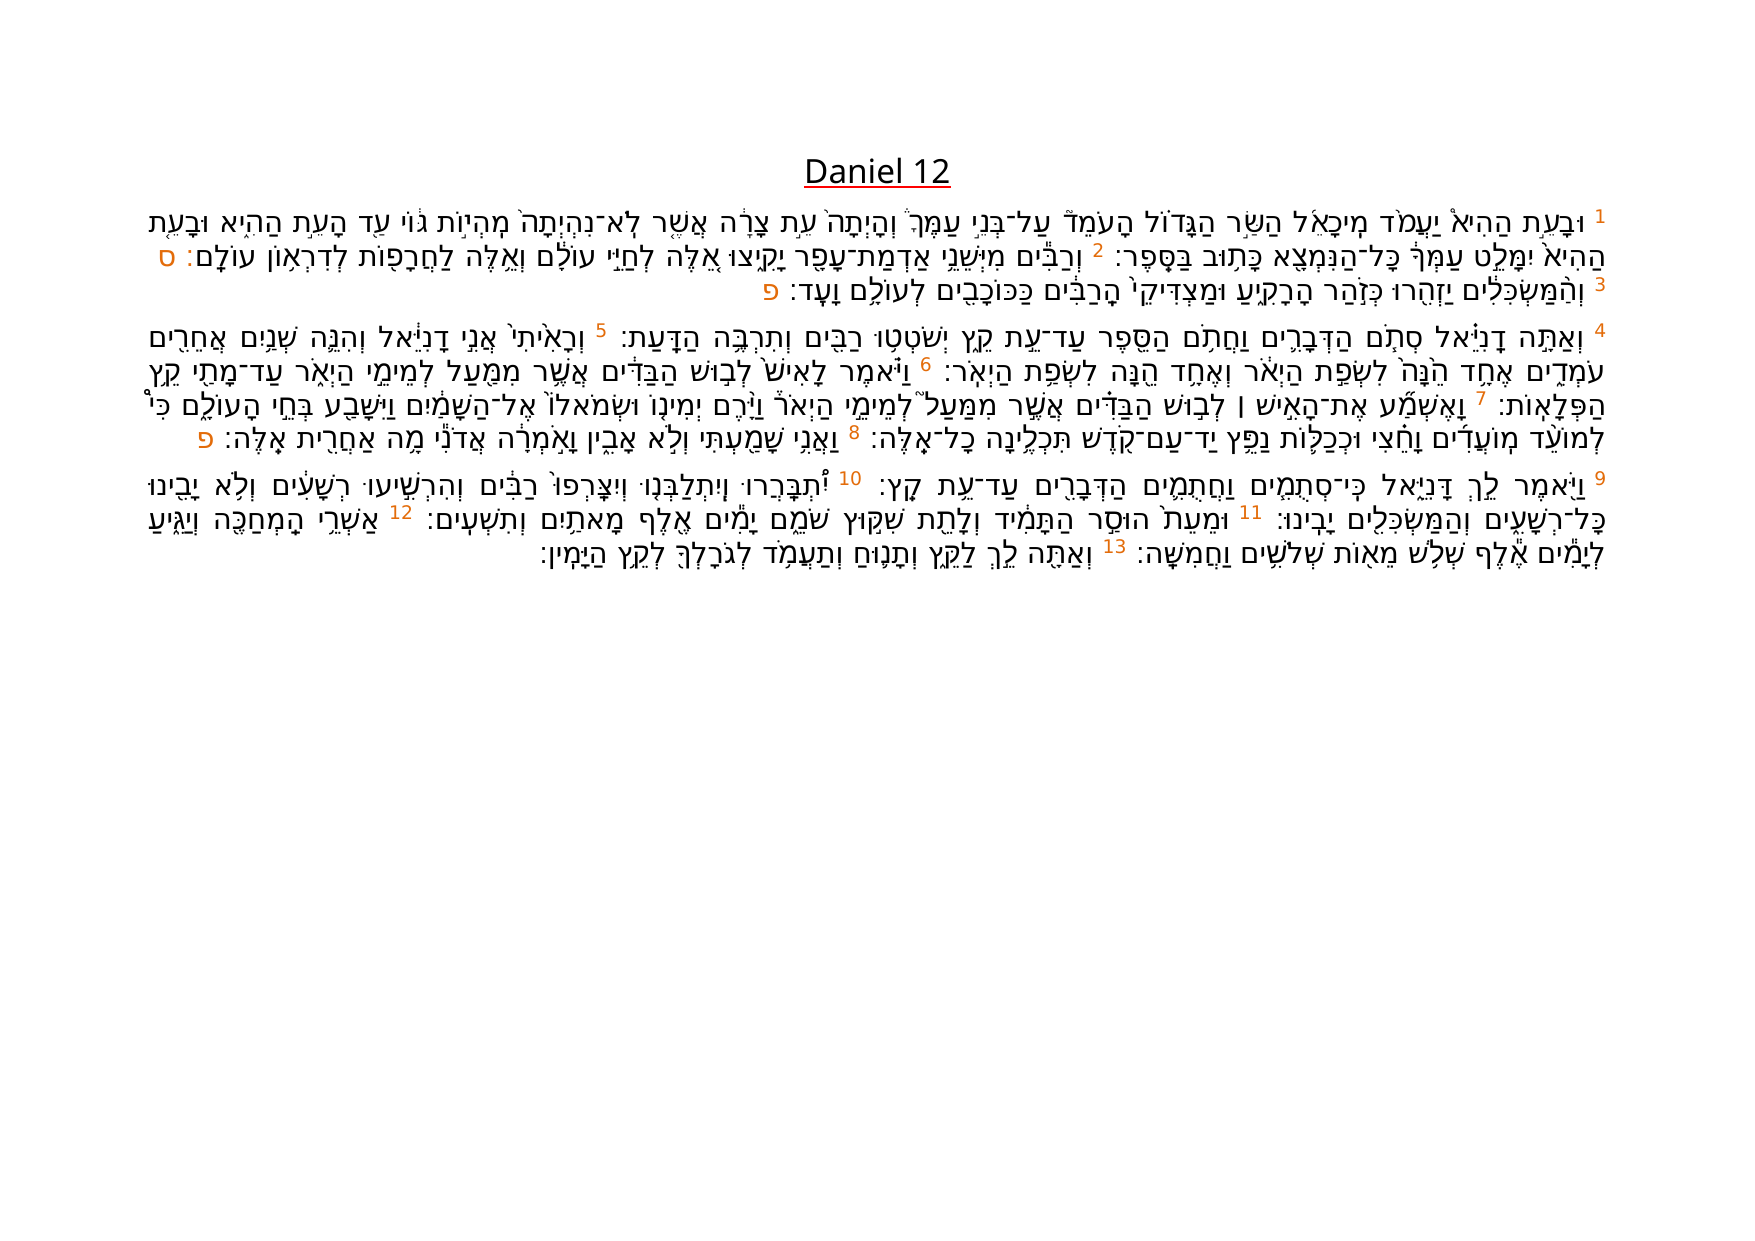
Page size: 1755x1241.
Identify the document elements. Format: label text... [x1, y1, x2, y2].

text 9 וַיֹּ֖אמֶר לֵ֣ךְ דָּנִיֵּ֑אל כִּֽי־סְתֻמִ֧ים וַחֲתֻמִ֛ים הַדְּבָרִ֖ים עַד־עֵ֥ת קֵֽץ׃ ‬‬10 יִ֠תְבָּֽרֲרוּ וְיִֽתְלַבְּנ֤וּ וְיִצָּֽרְפוּ֙ רַבִּ֔ים וְהִרְשִׁ֣יעוּ רְשָׁעִ֔ים וְלֹ֥א יָבִ֖ינוּ כָּל־רְשָׁעִ֑ים וְהַמַּשְׂכִּלִ֖ים יָבִֽינוּ׃ ‬‬11 וּמֵעֵת֙ הוּסַ֣ר הַתָּמִ֔יד וְלָתֵ֖ת שִׁקּ֣וּץ שֹׁמֵ֑ם יָמִ֕ים אֶ֖לֶף מָאתַ֥יִם וְתִשְׁעִֽים׃ ‬‬12 אַשְׁרֵ֥י הַֽמְחַכֶּ֖ה וְיַגִּ֑יעַ לְיָמִ֕ים אֶ֕לֶף שְׁלֹ֥שׁ מֵא֖וֹת שְׁלֹשִׁ֥ים וַחֲמִשָּֽׁה׃ ‬‬13 וְאַתָּ֖ה לֵ֣ךְ לַקֵּ֑ץ וְתָנ֛וּחַ וְתַעֲמֹ֥ד לְגֹרָלְךָ֖ לְקֵ֥ץ הַיָּמִֽין׃ ‬‬‬‬‬‬‬ [148, 468, 1606, 570]
text 4 וְאַתָּ֣ה דָֽנִיֵּ֗אל סְתֹ֧ם הַדְּבָרִ֛ים וַחֲתֹ֥ם הַסֵּ֖פֶר עַד־עֵ֣ת קֵ֑ץ יְשֹׁטְט֥וּ רַבִּ֖ים וְתִרְבֶּ֥ה הַדָּֽעַת׃ ‬‬5 וְרָאִ֙יתִי֙ אֲנִ֣י דָנִיֵּ֔אל וְהִנֵּ֛ה שְׁנַ֥יִם אֲחֵרִ֖ים עֹמְדִ֑ים אֶחָ֥ד הֵ֙נָּה֙ לִשְׂפַ֣ת הַיְאֹ֔ר וְאֶחָ֥ד הֵ֖נָּה לִשְׂפַ֥ת הַיְאֹֽר׃ ‬‬6 וַיֹּ֗אמֶר לָאִישׁ֙ לְב֣וּשׁ הַבַּדִּ֔ים אֲשֶׁ֥ר מִמַּ֖עַל לְמֵימֵ֣י הַיְאֹ֑ר עַד־מָתַ֖י קֵ֥ץ הַפְּלָאֽוֹת׃ ‬‬7 וָאֶשְׁמַ֞ע אֶת־הָאִ֣ישׁ ׀ לְב֣וּשׁ הַבַּדִּ֗ים אֲשֶׁ֣ר מִמַּעַל֮ לְמֵימֵ֣י הַיְאֹר֒ וַיָּ֨רֶם יְמִינ֤וֹ וּשְׂמֹאלוֹ֙ אֶל־הַשָּׁמַ֔יִם וַיִּשָּׁבַ֖ע בְּחֵ֣י הָעוֹלָ֑ם כִּי֩ לְמוֹעֵ֨ד מֽוֹעֲדִ֜ים וָחֵ֗צִי וּכְכַלּ֛וֹת נַפֵּ֥ץ יַד־עַם־קֹ֖דֶשׁ תִּכְלֶ֥ינָה כָל־אֵֽלֶּה׃ ‬‬8 וַאֲנִ֥י שָׁמַ֖עְתִּי וְלֹ֣א אָבִ֑ין וָאֹ֣מְרָ֔ה אֲדֹנִ֕י מָ֥ה אַחֲרִ֖ית אֵֽלֶּה׃ פ ‬‬‬‬‬‬‬ [148, 320, 1606, 456]
text 1 וּבָעֵ֣ת הַהִיא֩ יַעֲמֹ֨ד מִֽיכָאֵ֜ל הַשַּׂ֣ר הַגָּד֗וֹל הָעֹמֵד֮ עַל־בְּנֵ֣י עַמֶּךָ֒ וְהָיְתָה֙ עֵ֣ת צָרָ֔ה אֲשֶׁ֤ר לֹֽא־נִהְיְתָה֙ מִֽהְי֣וֹת גּ֔וֹי עַ֖ד הָעֵ֣ת הַהִ֑יא וּבָעֵ֤ת הַהִיא֙ יִמָּלֵ֣ט עַמְּךָ֔ כָּל־הַנִּמְצָ֖א כָּת֥וּב בַּסֵּֽפֶר׃ 2 וְרַבִּ֕ים מִיְּשֵׁנֵ֥י אַדְמַת־עָפָ֖ר יָקִ֑יצוּ אֵ֚לֶּה לְחַיֵּ֣י עוֹלָ֔ם וְאֵ֥לֶּה לַחֲרָפ֖וֹת לְדִרְא֥וֹן עוֹלָֽם׃ ס ‬‬3 וְהַ֨מַּשְׂכִּלִ֔ים יַזְהִ֖רוּ כְּזֹ֣הַר הָרָקִ֑יעַ וּמַצְדִּיקֵי֙ הָֽרַבִּ֔ים כַּכּוֹכָבִ֖ים לְעוֹלָ֥ם וָעֶֽד׃ פ ‬‬‬‬ [148, 206, 1606, 307]
text Daniel 12 [148, 148, 1606, 193]
